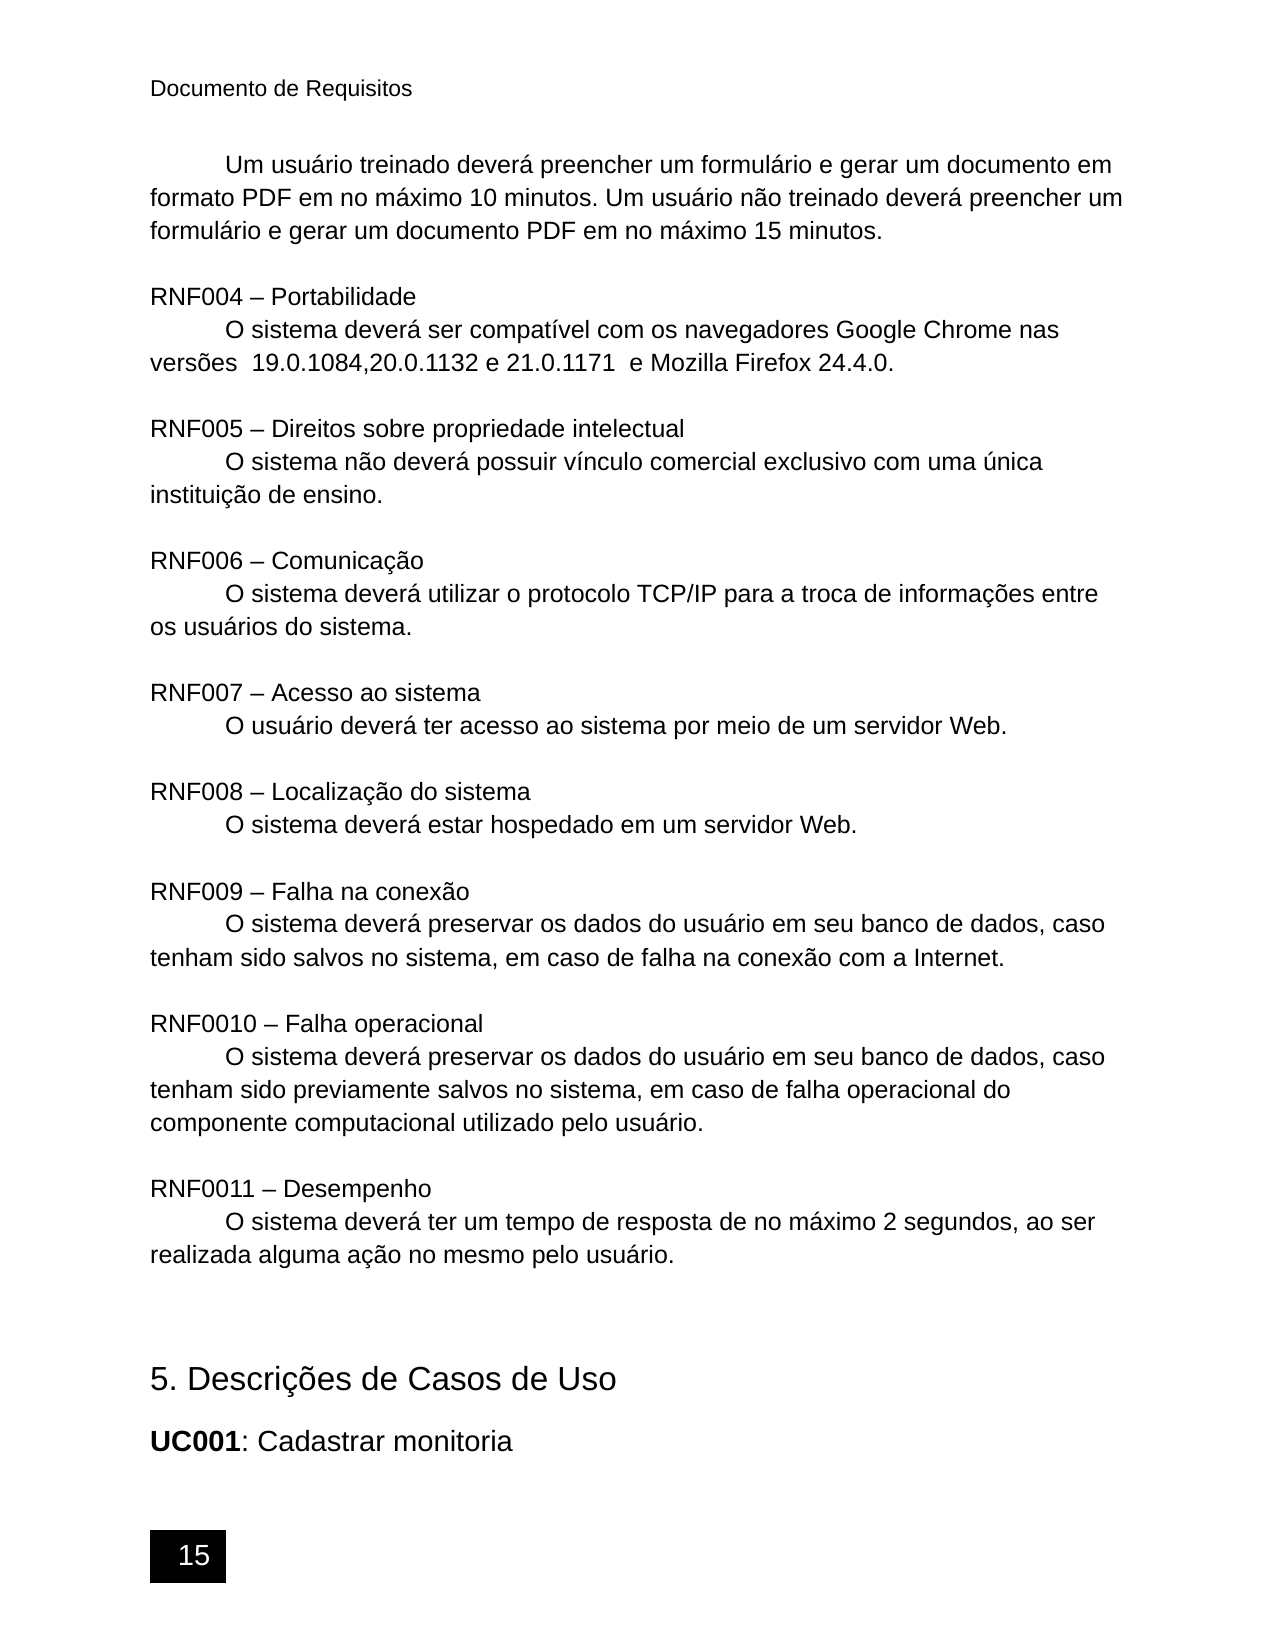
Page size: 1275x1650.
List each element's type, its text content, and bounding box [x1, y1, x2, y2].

subtitle 5. Descrições de Casos de Uso [150, 1358, 1125, 1397]
text RNF004 – Portabilidade [150, 282, 1125, 311]
text RNF008 – Localização do sistema [150, 777, 1125, 806]
text O sistema não deverá possuir vínculo comercial exclusivo com uma única instituição de ensino. [150, 447, 1125, 509]
subtitle UC001: Cadastrar monitoria [150, 1423, 1125, 1457]
text O usuário deverá ter acesso ao sistema por meio de um servidor Web. [150, 711, 1125, 740]
text RNF007 – Acesso ao sistema [150, 678, 1125, 707]
text RNF009 – Falha na conexão [150, 876, 1125, 905]
text O sistema deverá preservar os dados do usuário em seu banco de dados, caso tenham sido salvos no sistema, em caso de falha na conexão com a Internet. [150, 909, 1125, 971]
text Um usuário treinado deverá preencher um formulário e gerar um documento em formato PDF em no máximo 10 minutos. Um usuário não treinado deverá preencher um formulário e gerar um documento PDF em no máximo 15 minutos. [150, 150, 1125, 245]
text RNF005 – Direitos sobre propriedade intelectual [150, 414, 1125, 443]
text O sistema deverá utilizar o protocolo TCP/IP para a troca de informações entre os usuários do sistema. [150, 579, 1125, 641]
text O sistema deverá preservar os dados do usuário em seu banco de dados, caso tenham sido previamente salvos no sistema, em caso de falha operacional do componente computacional utilizado pelo usuário. [150, 1042, 1125, 1136]
text O sistema deverá estar hospedado em um servidor Web. [150, 810, 1125, 839]
text RNF0011 – Desempenho [150, 1174, 1125, 1202]
text RNF006 – Comunicação [150, 546, 1125, 575]
text O sistema deverá ser compatível com os navegadores Google Chrome nas versões 19.0.1084,20.0.1132 e 21.0.1171 e Mozilla Firefox 24.4.0. [150, 315, 1125, 377]
text RNF0010 – Falha operacional [150, 1008, 1125, 1037]
text O sistema deverá ter um tempo de resposta de no máximo 2 segundos, ao ser realizada alguma ação no mesmo pelo usuário. [150, 1207, 1125, 1268]
